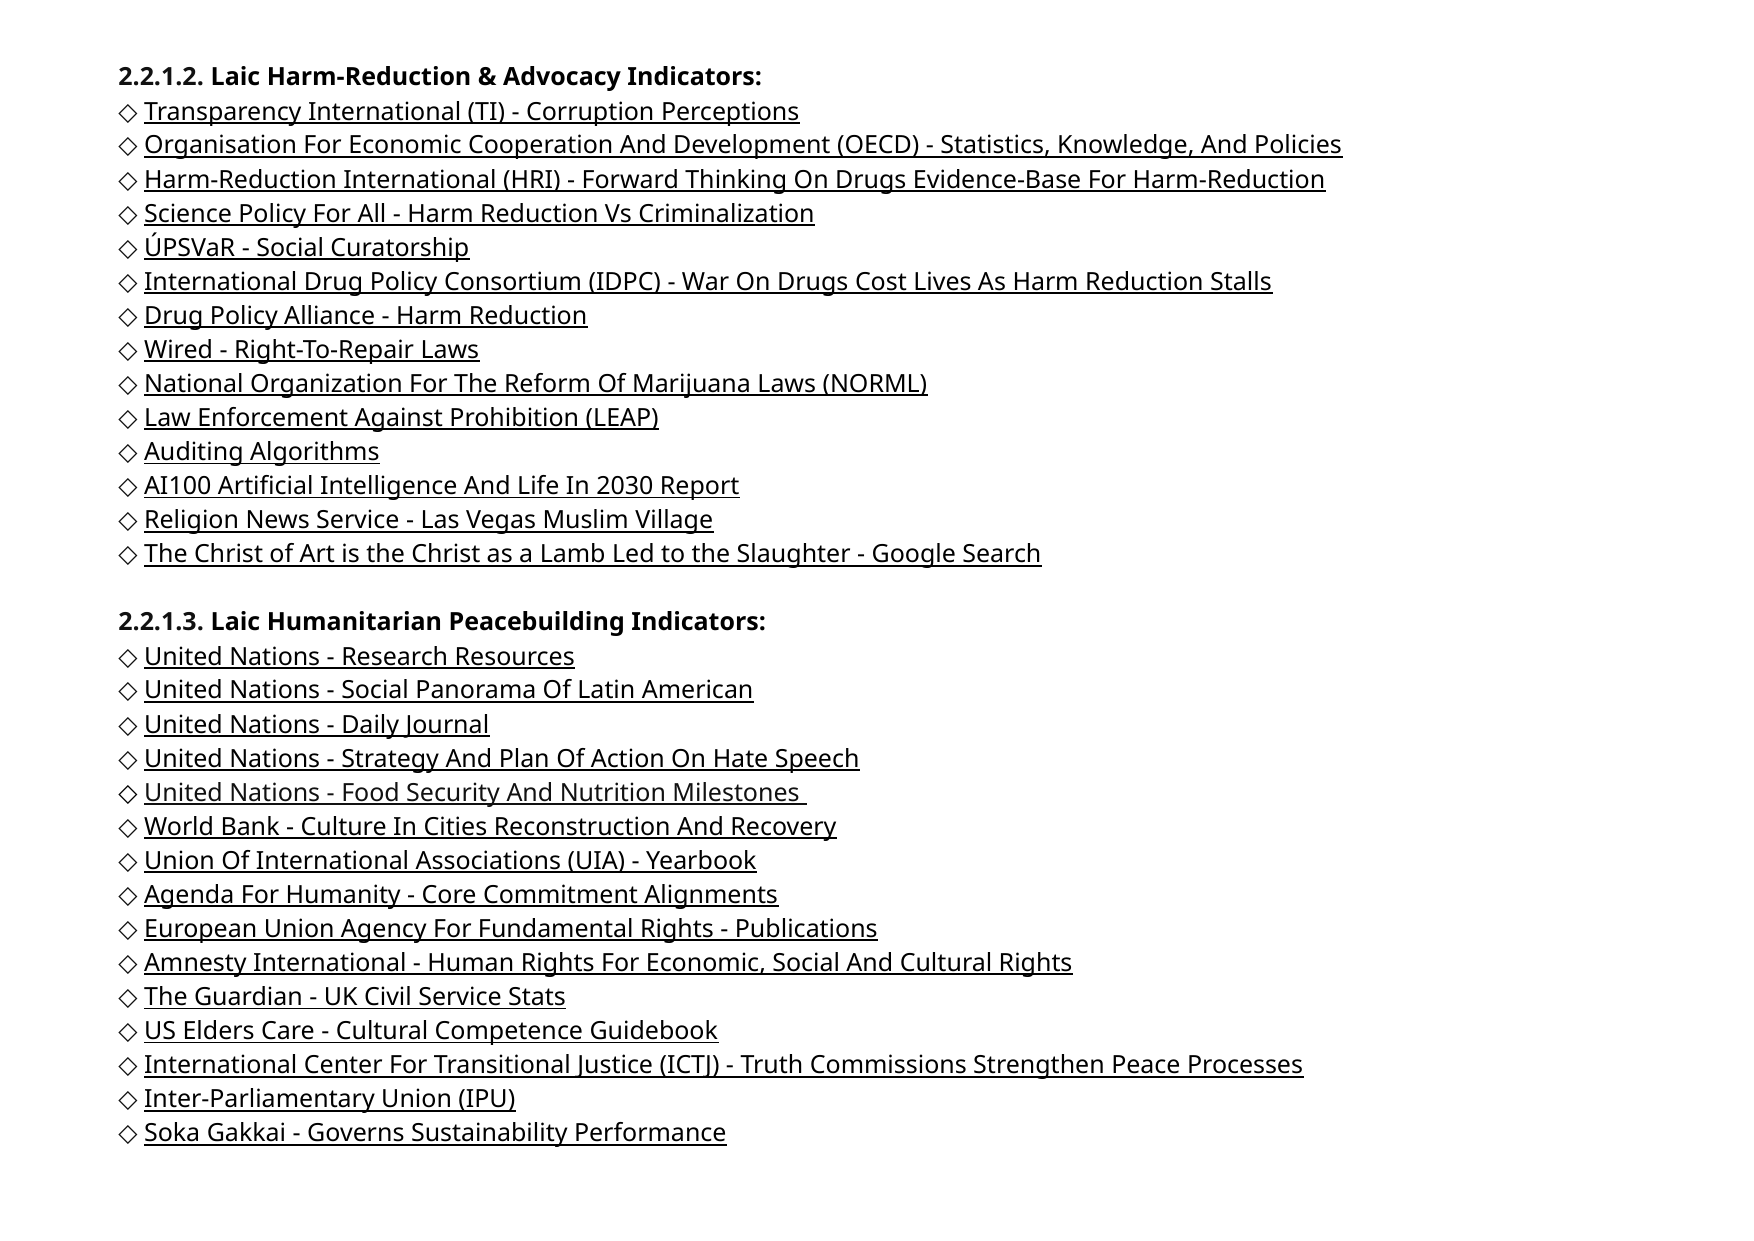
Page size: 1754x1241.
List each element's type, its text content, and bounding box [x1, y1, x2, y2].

text ◇ Auditing Algorithms [118, 434, 1695, 468]
text ◇ US Elders Care - Cultural Competence Guidebook [118, 1013, 1695, 1047]
text ◇ United Nations - Social Panorama Of Latin American [118, 672, 1695, 706]
text ◇ Inter-Parliamentary Union (IPU) [118, 1081, 1695, 1115]
text ◇ European Union Agency For Fundamental Rights - Publications [118, 911, 1695, 945]
text ◇ ÚPSVaR - Social Curatorship [118, 229, 1695, 263]
text ◇ Agenda For Humanity - Core Commitment Alignments [118, 877, 1695, 911]
text ◇ Law Enforcement Against Prohibition (LEAP) [118, 400, 1695, 434]
text ◇ Organisation For Economic Cooperation And Development (OECD) - Statistics, Knowledge, And Policies [118, 127, 1695, 161]
text ◇ United Nations - Food Security And Nutrition Milestones [118, 774, 1695, 808]
text ◇ Amnesty International - Human Rights For Economic, Social And Cultural Rights [118, 945, 1695, 979]
text ◇ International Drug Policy Consortium (IDPC) - War On Drugs Cost Lives As Harm Reduction Stalls [118, 263, 1695, 297]
text 2.2.1.3. Laic Humanitarian Peacebuilding Indicators: [118, 604, 1695, 638]
text ◇ Harm-Reduction International (HRI) - Forward Thinking On Drugs Evidence-Base For Harm-Reduction [118, 161, 1695, 195]
text ◇ Religion News Service - Las Vegas Muslim Village [118, 502, 1695, 536]
text ◇ Union Of International Associations (UIA) - Yearbook [118, 842, 1695, 877]
text ◇ National Organization For The Reform Of Marijuana Laws (NORML) [118, 366, 1695, 400]
text ◇ Transparency International (TI) - Corruption Perceptions [118, 93, 1695, 127]
text ◇ Drug Policy Alliance - Harm Reduction [118, 297, 1695, 332]
text ◇ Science Policy For All - Harm Reduction Vs Criminalization [118, 195, 1695, 229]
text ◇ AI100 Artificial Intelligence And Life In 2030 Report [118, 468, 1695, 502]
text 2.2.1.2. Laic Harm-Reduction & Advocacy Indicators: [118, 59, 1695, 93]
text ◇ The Christ of Art is the Christ as a Lamb Led to the Slaughter - Google Search [118, 536, 1695, 570]
text ◇ Wired - Right-To-Repair Laws [118, 332, 1695, 366]
text ◇ United Nations - Research Resources [118, 638, 1695, 672]
text ◇ World Bank - Culture In Cities Reconstruction And Recovery [118, 808, 1695, 842]
text ◇ The Guardian - UK Civil Service Stats [118, 979, 1695, 1013]
text ◇ Soka Gakkai - Governs Sustainability Performance [118, 1115, 1695, 1149]
text ◇ International Center For Transitional Justice (ICTJ) - Truth Commissions Strengthen Peace Processes [118, 1047, 1695, 1081]
text ◇ United Nations - Daily Journal [118, 706, 1695, 740]
text ◇ United Nations - Strategy And Plan Of Action On Hate Speech [118, 740, 1695, 774]
